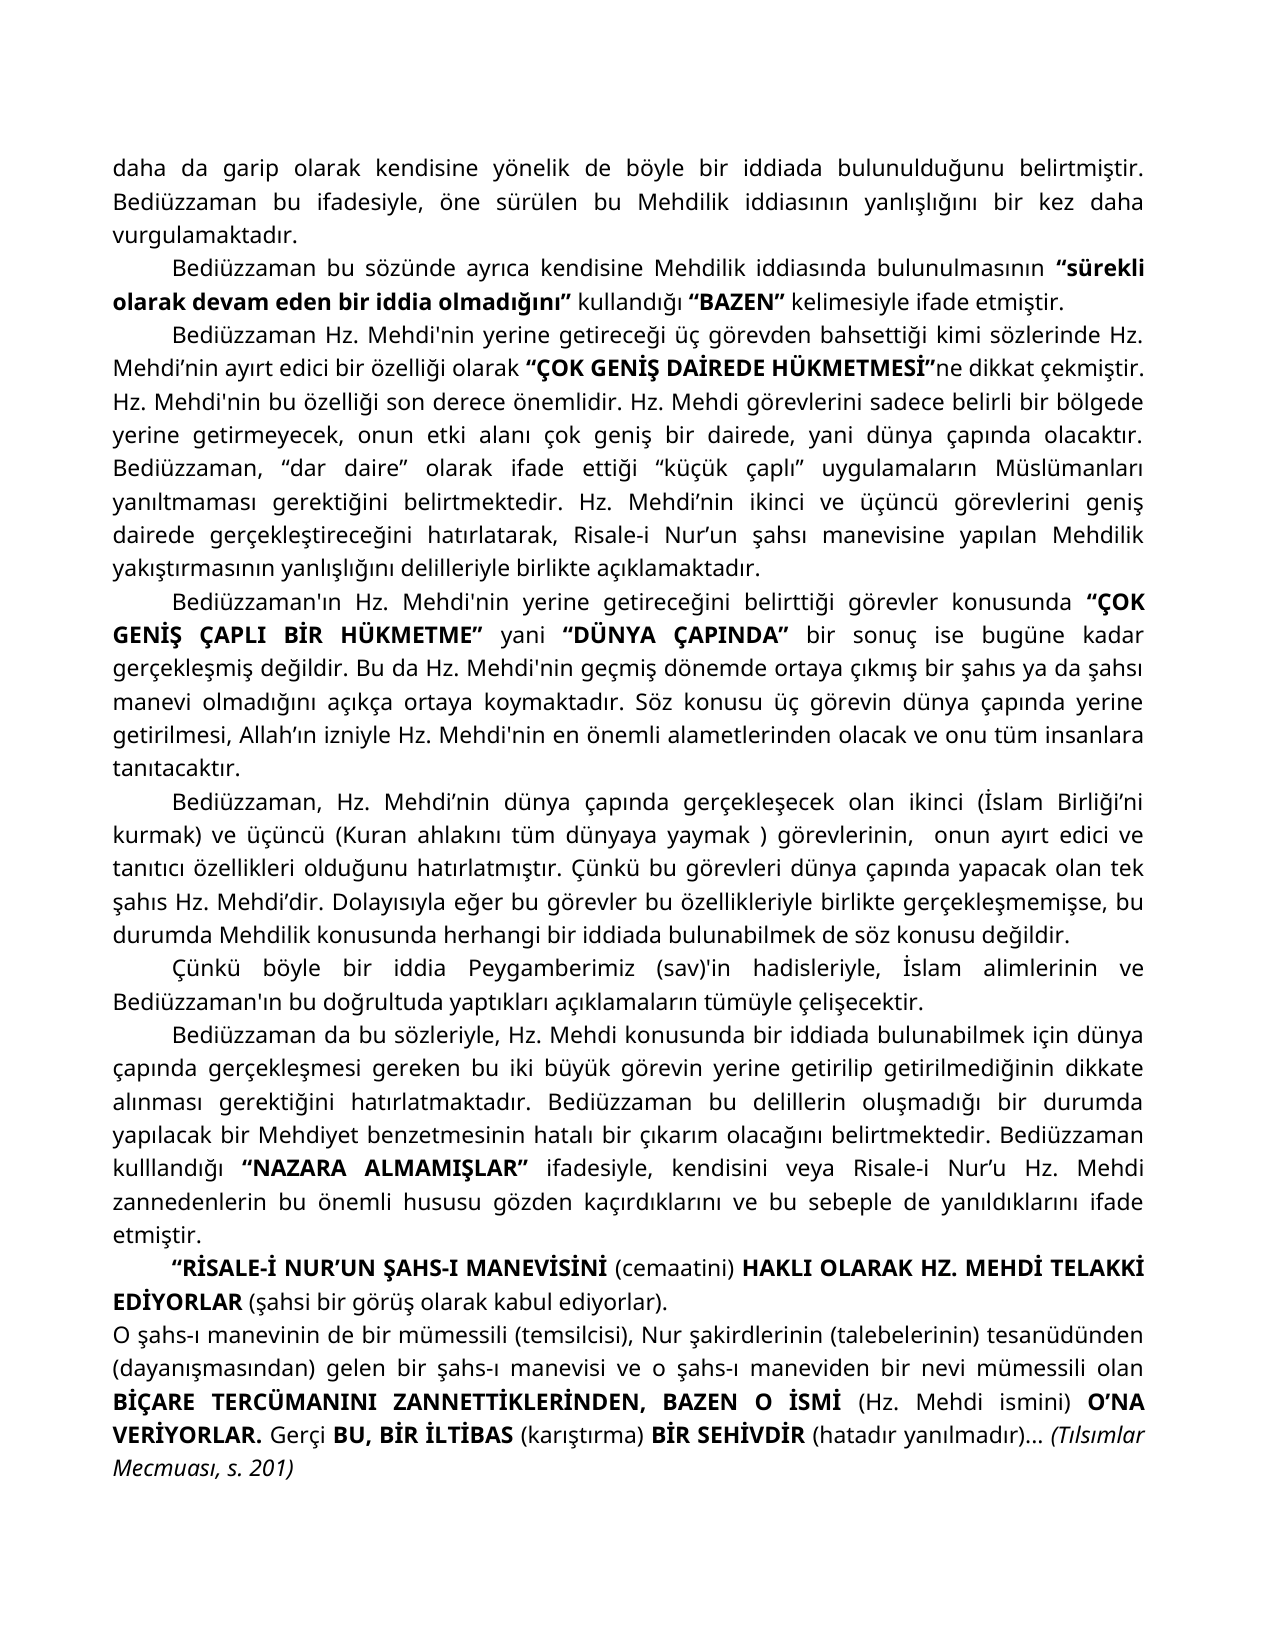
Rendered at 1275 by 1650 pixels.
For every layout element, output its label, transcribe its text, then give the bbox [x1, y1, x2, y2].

text Bediüzzaman Hz. Mehdi'nin yerine getireceği üç görevden bahsettiği kimi sözlerinde Hz. Mehdi’nin ayırt edici bir özelliği olarak “ÇOK GENİŞ DAİREDE HÜKMETMESİ”ne dikkat çekmiştir. Hz. Mehdi'nin bu özelliği son derece önemlidir. Hz. Mehdi görevlerini sadece belirli bir bölgede yerine getirmeyecek, onun etki alanı çok geniş bir dairede, yani dünya çapında olacaktır. Bediüzzaman, “dar daire” olarak ifade ettiği “küçük çaplı” uygulamaların Müslümanları yanıltmaması gerektiğini belirtmektedir. Hz. Mehdi’nin ikinci ve üçüncü görevlerini geniş dairede gerçekleştireceğini hatırlatarak, Risale-i Nur’un şahsı manevisine yapılan Mehdilik yakıştırmasının yanlışlığını delilleriyle birlikte açıklamaktadır. [112, 317, 1145, 583]
text “RİSALE-İ NUR’UN ŞAHS-I MANEVİSİNİ (cemaatini) HAKLI OLARAK HZ. MEHDİ TELAKKİ EDİYORLAR (şahsi bir görüş olarak kabul ediyorlar). O şahs-ı manevinin de bir mümessili (temsilcisi), Nur şakirdlerinin (talebelerinin) tesanüdünden (dayanışmasından) gelen bir şahs-ı manevisi ve o şahs-ı maneviden bir nevi mümessili olan BİÇARE TERCÜMANINI ZANNETTİKLERİNDEN, BAZEN O İSMİ (Hz. Mehdi ismini) O’NA VERİYORLAR. Gerçi BU, BİR İLTİBAS (karıştırma) BİR SEHİVDİR (hatadır yanılmadır)... (Tılsımlar Mecmuası, s. 201) [112, 1250, 1145, 1483]
text Çünkü böyle bir iddia Peygamberimiz (sav)'in hadisleriyle, İslam alimlerinin ve Bediüzzaman'ın bu doğrultuda yaptıkları açıklamaların tümüyle çelişecektir. [112, 950, 1145, 1017]
text daha da garip olarak kendisine yönelik de böyle bir iddiada bulunulduğunu belirtmiştir. Bediüzzaman bu ifadesiyle, öne sürülen bu Mehdilik iddiasının yanlışlığını bir kez daha vurgulamaktadır. [112, 150, 1145, 250]
text Bediüzzaman, Hz. Mehdi’nin dünya çapında gerçekleşecek olan ikinci (İslam Birliği’ni kurmak) ve üçüncü (Kuran ahlakını tüm dünyaya yaymak ) görevlerinin, onun ayırt edici ve tanıtıcı özellikleri olduğunu hatırlatmıştır. Çünkü bu görevleri dünya çapında yapacak olan tek şahıs Hz. Mehdi’dir. Dolayısıyla eğer bu görevler bu özellikleriyle birlikte gerçekleşmemişse, bu durumda Mehdilik konusunda herhangi bir iddiada bulunabilmek de söz konusu değildir. [112, 783, 1145, 950]
text Bediüzzaman'ın Hz. Mehdi'nin yerine getireceğini belirttiği görevler konusunda “ÇOK GENİŞ ÇAPLI BİR HÜKMETME” yani “DÜNYA ÇAPINDA” bir sonuç ise bugüne kadar gerçekleşmiş değildir. Bu da Hz. Mehdi'nin geçmiş dönemde ortaya çıkmış bir şahıs ya da şahsı manevi olmadığını açıkça ortaya koymaktadır. Söz konusu üç görevin dünya çapında yerine getirilmesi, Allah’ın izniyle Hz. Mehdi'nin en önemli alametlerinden olacak ve onu tüm insanlara tanıtacaktır. [112, 583, 1145, 783]
text Bediüzzaman da bu sözleriyle, Hz. Mehdi konusunda bir iddiada bulunabilmek için dünya çapında gerçekleşmesi gereken bu iki büyük görevin yerine getirilip getirilmediğinin dikkate alınması gerektiğini hatırlatmaktadır. Bediüzzaman bu delillerin oluşmadığı bir durumda yapılacak bir Mehdiyet benzetmesinin hatalı bir çıkarım olacağını belirtmektedir. Bediüzzaman kulllandığı “NAZARA ALMAMIŞLAR” ifadesiyle, kendisini veya Risale-i Nur’u Hz. Mehdi zannedenlerin bu önemli hususu gözden kaçırdıklarını ve bu sebeple de yanıldıklarını ifade etmiştir. [112, 1017, 1145, 1250]
text Bediüzzaman bu sözünde ayrıca kendisine Mehdilik iddiasında bulunulmasının “sürekli olarak devam eden bir iddia olmadığını” kullandığı “BAZEN” kelimesiyle ifade etmiştir. [112, 250, 1145, 317]
